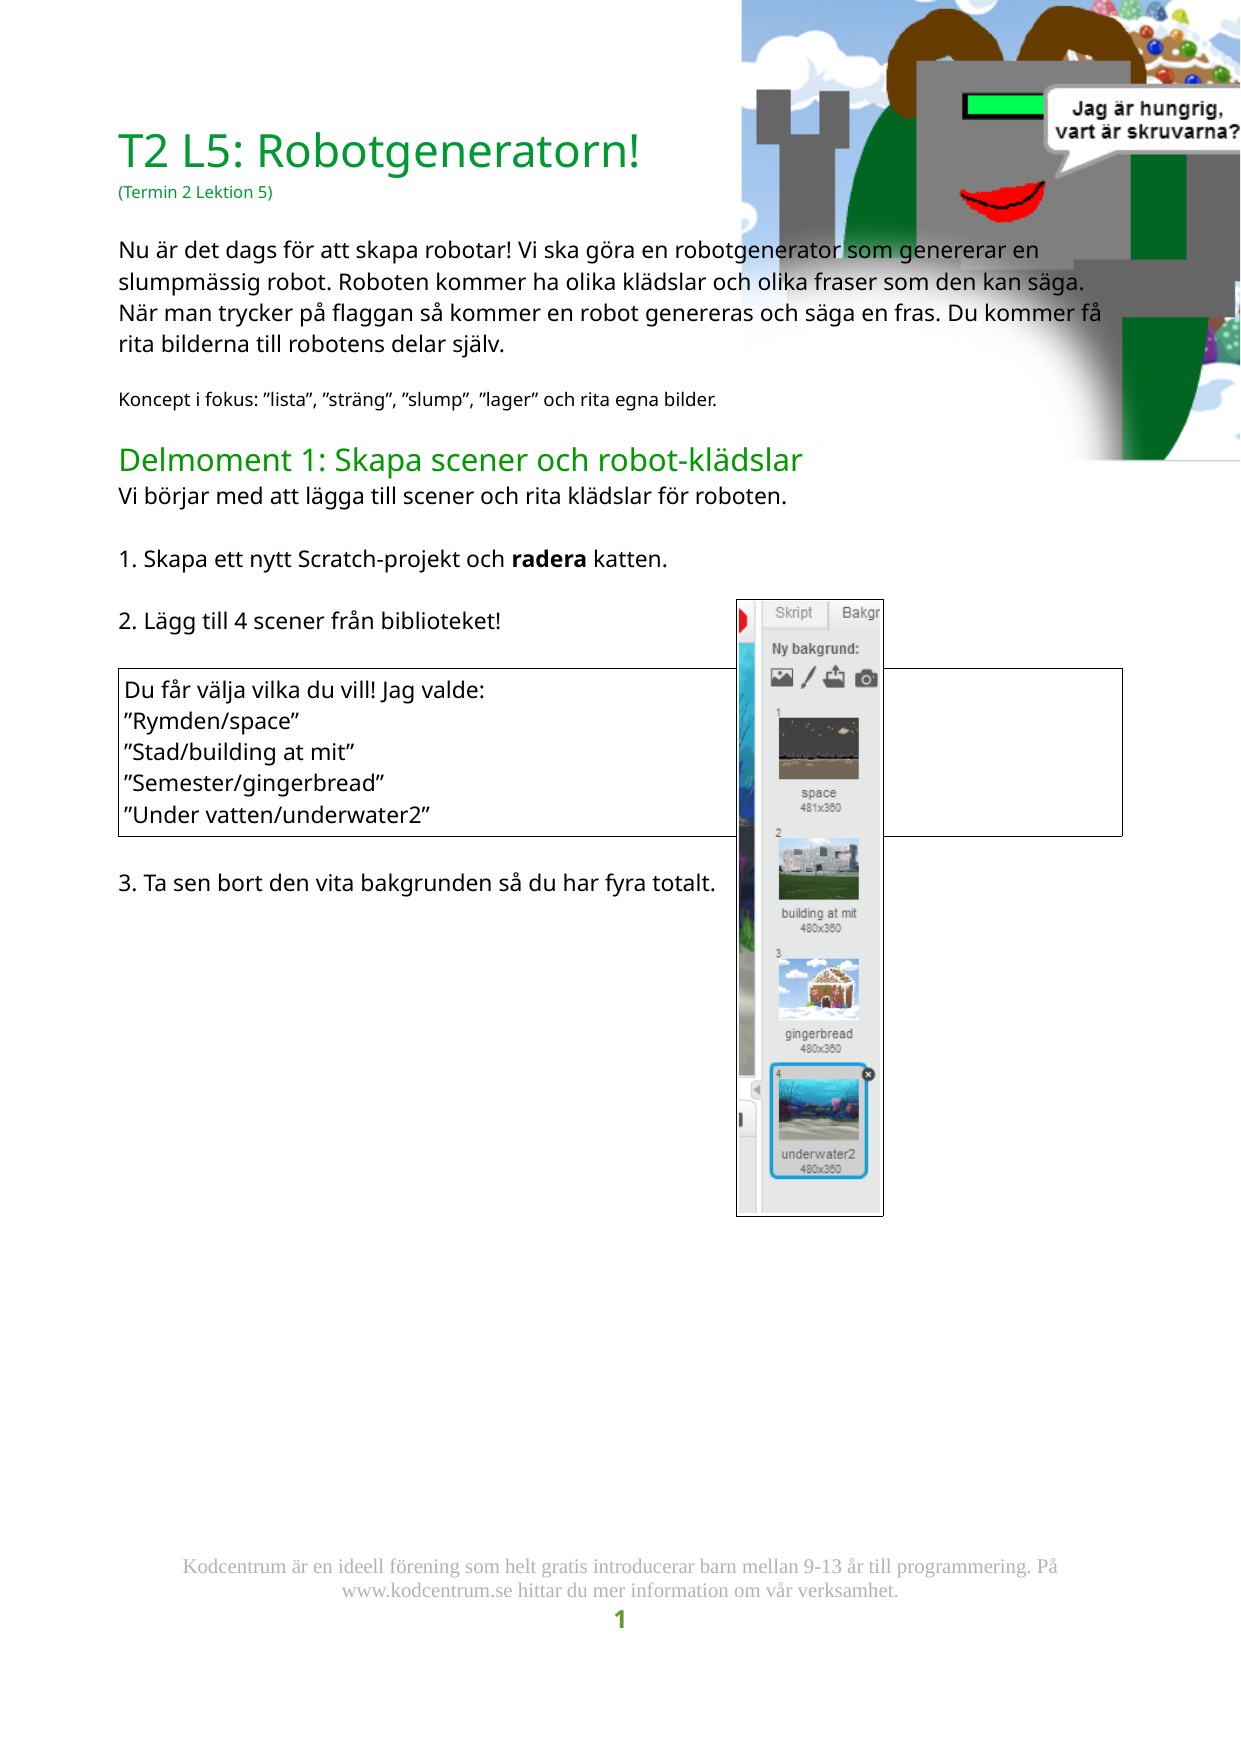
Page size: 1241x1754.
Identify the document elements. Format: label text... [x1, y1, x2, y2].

picture [741, 0, 1241, 463]
table_header Du får välja vilka du vill! Jag valde: ”Rymden/space” ”Stad/building at mit” ”Semester/gingerbread” ”Under vatten/underwater2” [119, 669, 736, 836]
text [884, 867, 1122, 898]
text Vi börjar med att lägga till scener och rita klädslar för roboten. [118, 480, 1122, 512]
picture [738, 601, 880, 1213]
table_header [884, 669, 1122, 836]
text Delmoment 1: Skapa scener och robot-klädslar [118, 438, 1122, 480]
text [884, 605, 1122, 637]
text 3. Ta sen bort den vita bakgrunden så du har fyra totalt. [118, 867, 736, 898]
text 1. Skapa ett nytt Scratch-projekt och radera katten. [118, 543, 1122, 574]
text (Termin 2 Lektion 5) [118, 181, 741, 203]
text Koncept i fokus: ”lista”, ”sträng”, ”slump”, ”lager” och rita egna bilder. [118, 386, 741, 411]
text 2. Lägg till 4 scener från biblioteket! [118, 605, 736, 637]
text T2 L5: Robotgeneratorn! [118, 118, 741, 181]
text Nu är det dags för att skapa robotar! Vi ska göra en robotgenerator som genererar en slumpmässig robot. Roboten kommer ha olika klädslar och olika fraser som den kan säga. När man trycker på flaggan så kommer en robot genereras och säga en fras. Du kommer få rita bilderna till robotens delar själv. [118, 234, 741, 359]
